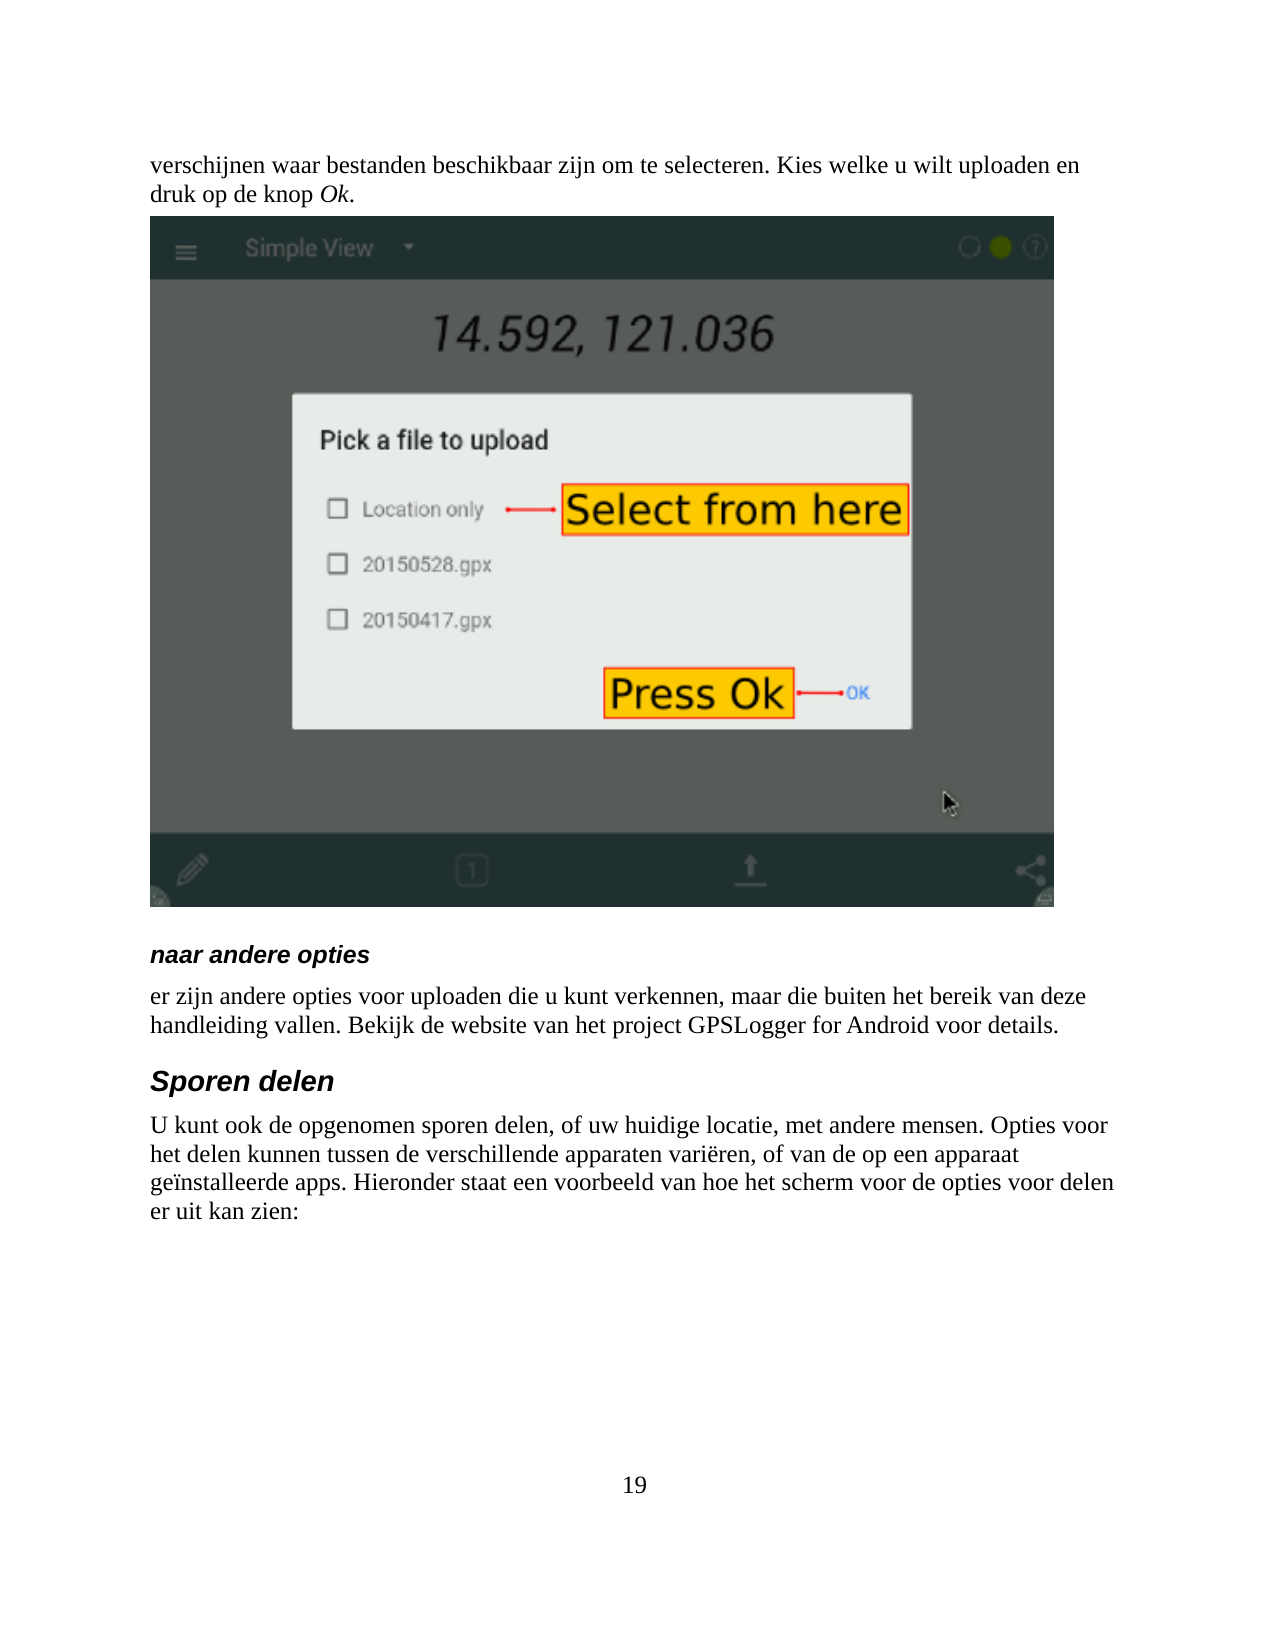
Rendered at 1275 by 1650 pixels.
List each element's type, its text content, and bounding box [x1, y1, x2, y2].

picture [150, 216, 1054, 907]
text U kunt ook de opgenomen sporen delen, of uw huidige locatie, met andere mensen. Opties voor het delen kunnen tussen de verschillende apparaten variëren, of van de op een apparaat geïnstalleerde apps. Hieronder staat een voorbeeld van hoe het scherm voor de opties voor delen er uit kan zien: [150, 1110, 1125, 1225]
subtitle ​Sporen delen [150, 1064, 1125, 1097]
subtitle naar andere opties [150, 940, 1125, 969]
text er zijn andere opties voor uploaden die u kunt verkennen, maar die buiten het bereik van deze handleiding vallen. Bekijk de website van het project GPSLogger for Android voor details. [150, 981, 1125, 1039]
text verschijnen waar bestanden beschikbaar zijn om te selecteren. Kies welke u wilt uploaden en druk op de knop Ok. [150, 150, 1125, 207]
